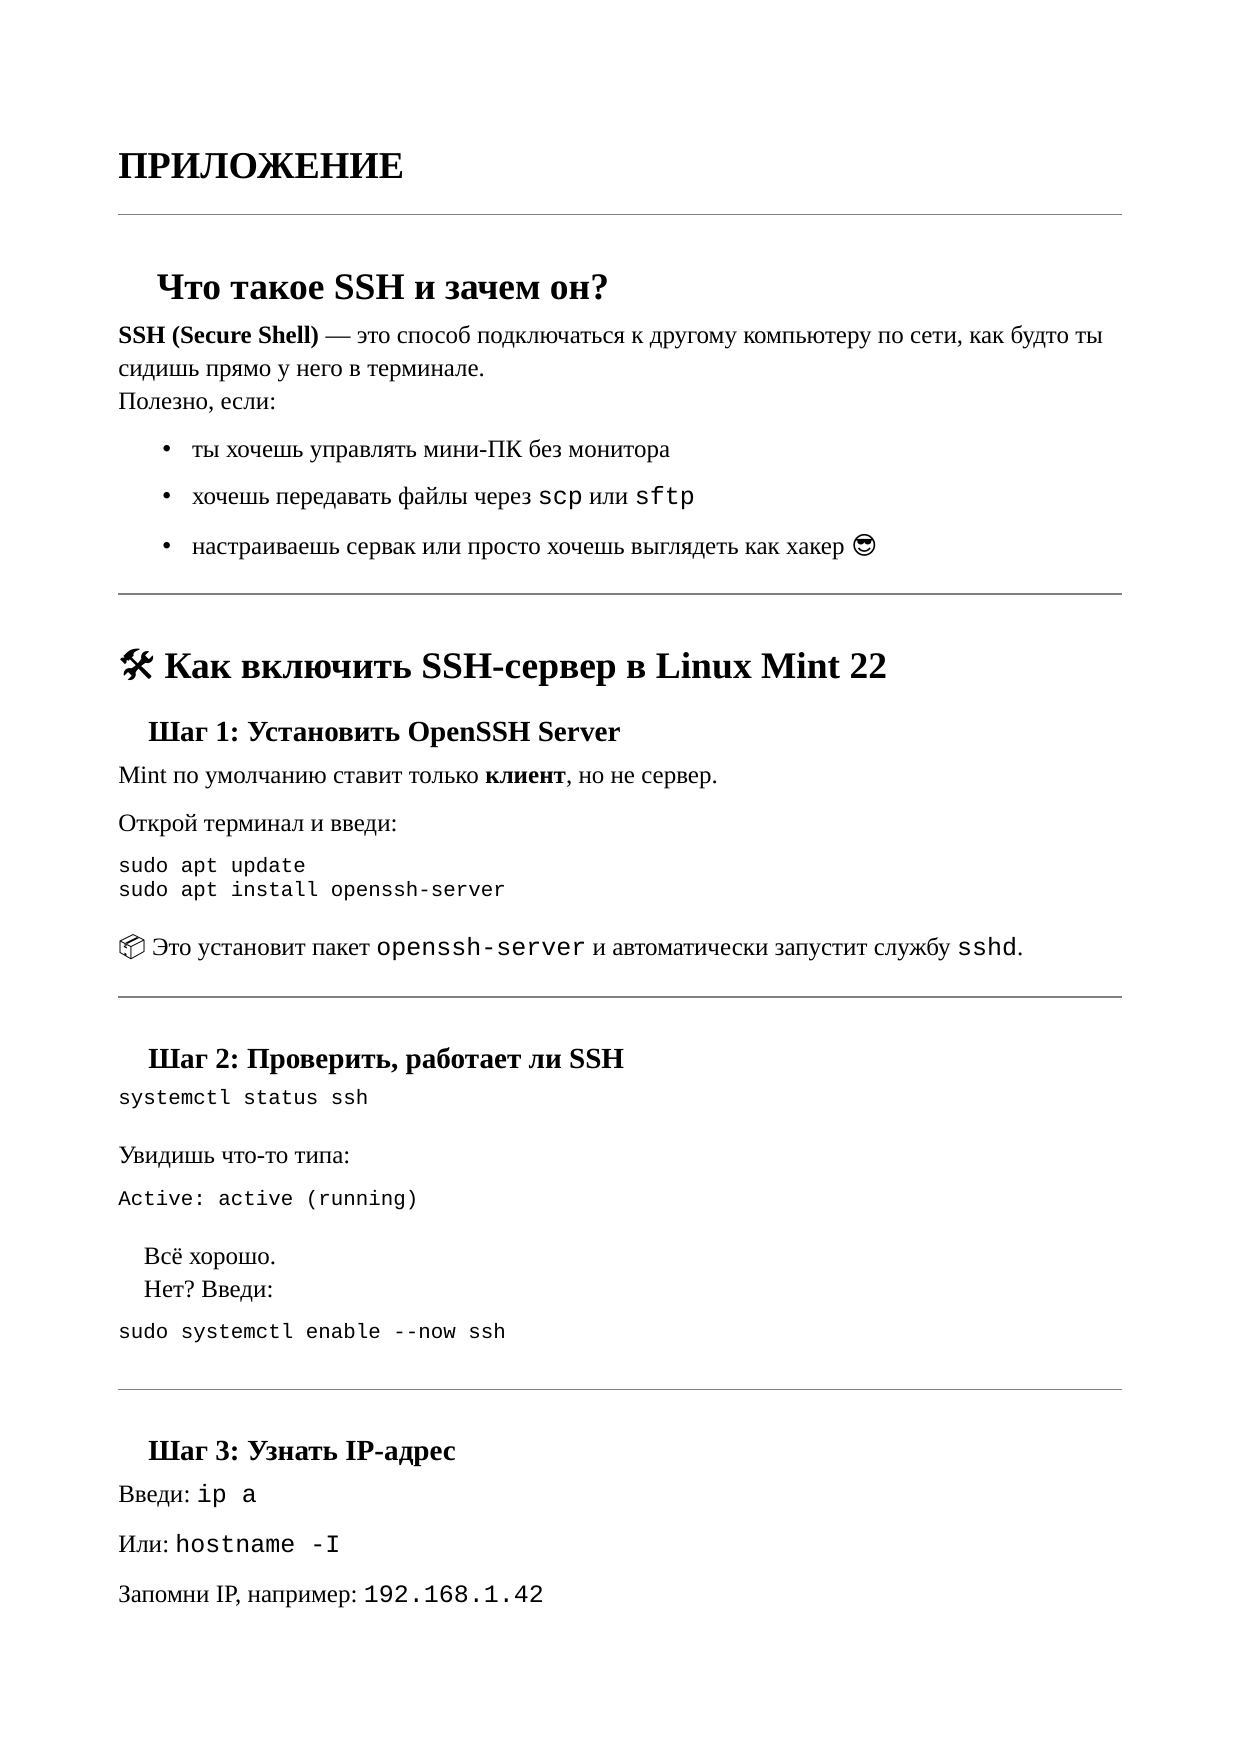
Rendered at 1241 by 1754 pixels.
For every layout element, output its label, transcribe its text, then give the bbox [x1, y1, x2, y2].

text sudo systemctl enable --now ssh [118, 1322, 1122, 1345]
text Active: active (running) [118, 1188, 1122, 1211]
text 📦 Это установит пакет openssh-server и автоматически запустит службу sshd. [118, 932, 1122, 963]
list хочешь передавать файлы через scp или sftp [162, 481, 1122, 512]
text Mint по умолчанию ставит только клиент, но не сервер. [118, 760, 1122, 789]
text sudo apt update [118, 855, 1122, 879]
text ✅ Всё хорошо. ❌ Нет? Введи: [118, 1241, 1122, 1303]
list настраиваешь сервак или просто хочешь выглядеть как хакер 😎 [162, 531, 1122, 560]
text Открой терминал и введи: [118, 808, 1122, 837]
subtitle 🛠 Как включить SSH-сервер в Linux Mint 22 [118, 644, 1122, 687]
subtitle 🔹 Шаг 2: Проверить, работает ли SSH [118, 1041, 1122, 1074]
text systemctl status ssh [118, 1087, 1122, 1111]
subtitle 🔹 Шаг 3: Узнать IP-адрес [118, 1433, 1122, 1467]
subtitle 🔹 Шаг 1: Установить OpenSSH Server [118, 714, 1122, 748]
list ты хочешь управлять мини-ПК без монитора 🧑‍💻 [162, 434, 1122, 462]
text Или: hostname -I [118, 1529, 1122, 1560]
subtitle 🧷 Что такое SSH и зачем он? [118, 264, 1122, 307]
text Введи: ip a [118, 1479, 1122, 1510]
text SSH (Secure Shell) — это способ подключаться к другому компьютеру по сети, как будто ты сидишь прямо у него в терминале. Полезно, если: [118, 320, 1122, 415]
text Запомни IP, например: 192.168.1.42 [118, 1579, 1122, 1610]
subtitle ПРИЛОЖЕНИЕ [118, 143, 1122, 187]
text sudo apt install openssh-server [118, 879, 1122, 903]
text Увидишь что-то типа: [118, 1140, 1122, 1169]
